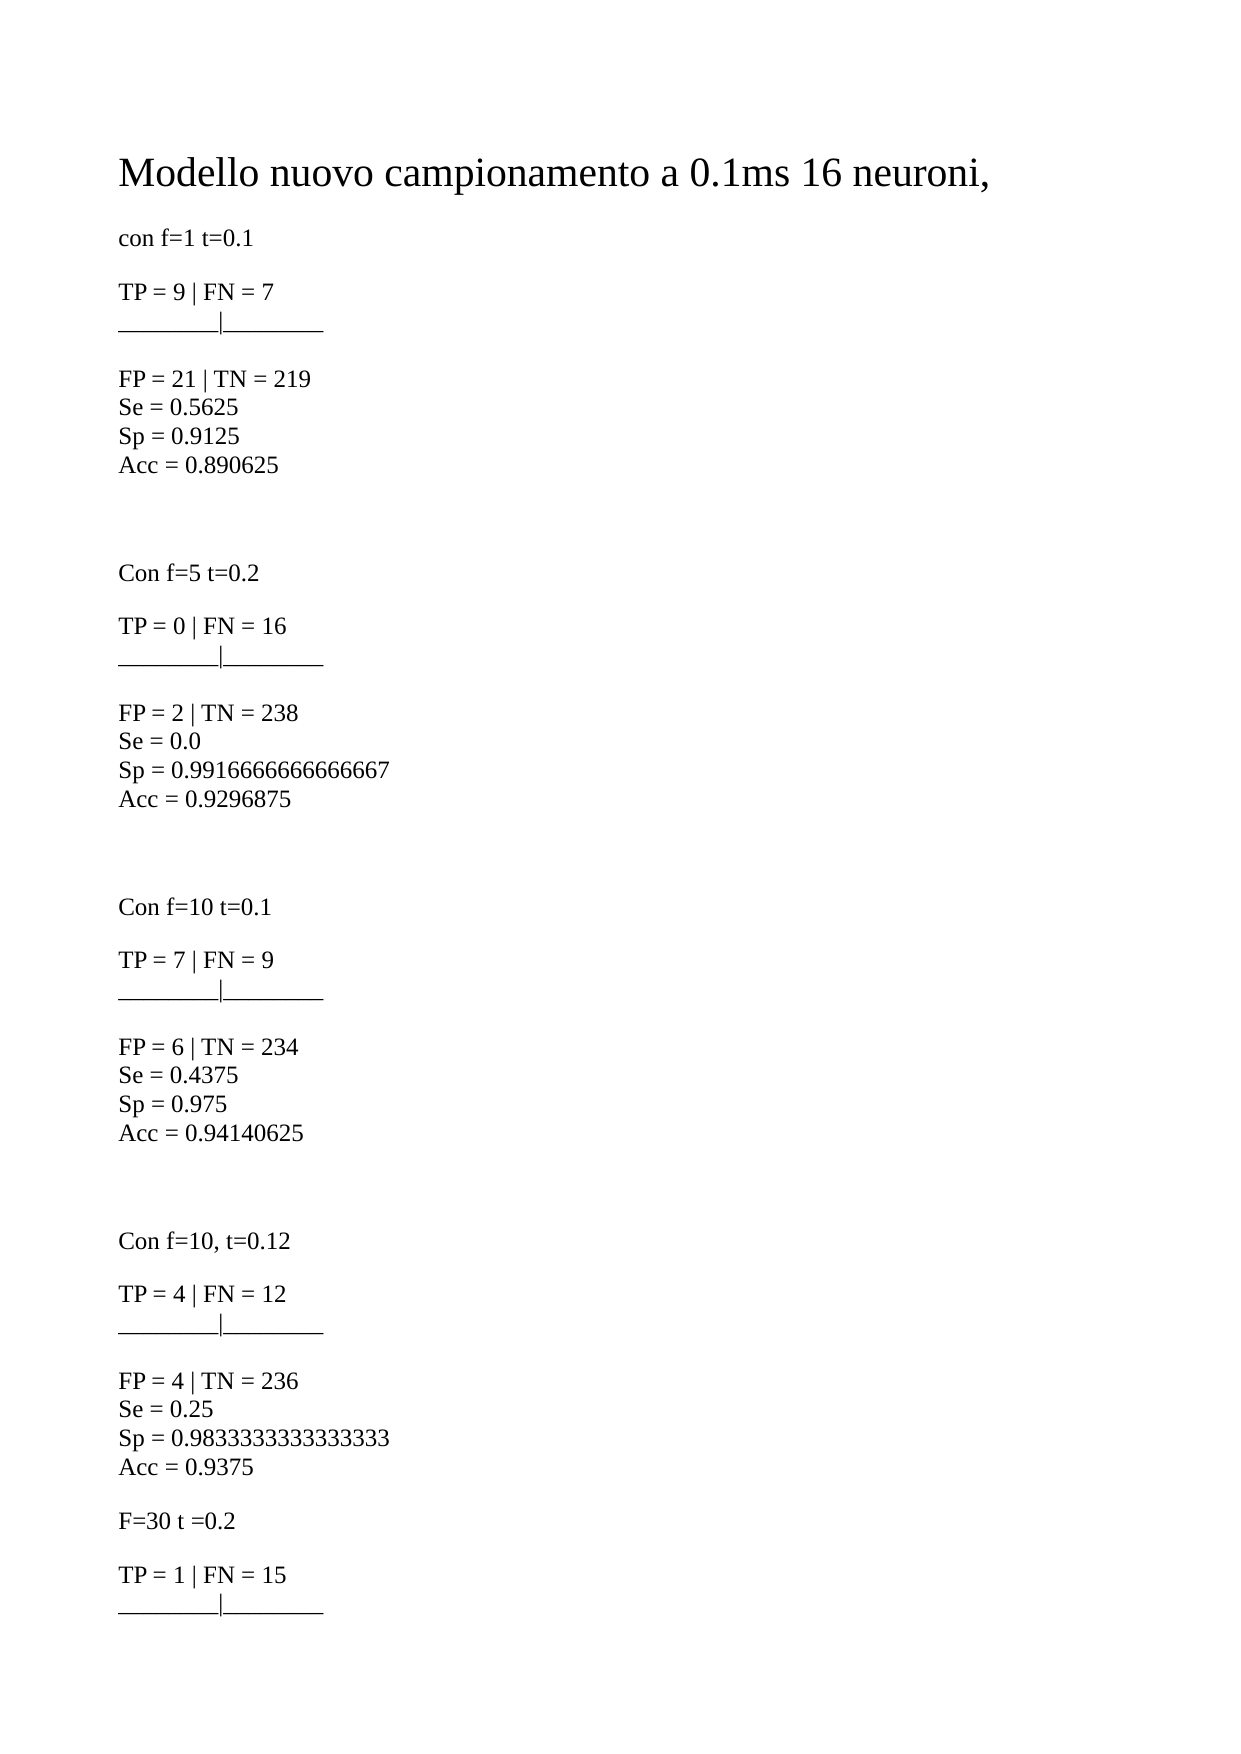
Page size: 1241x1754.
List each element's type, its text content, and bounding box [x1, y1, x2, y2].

text ________|________ [118, 640, 1122, 669]
text ________|________ [118, 1588, 1122, 1617]
text TP = 0 | FN = 16 [118, 611, 1122, 640]
text ________|________ [118, 306, 1122, 335]
text Se = 0.4375 [118, 1061, 1122, 1089]
text F=30 t =0.2 [118, 1506, 1122, 1535]
text Acc = 0.94140625 [118, 1118, 1122, 1147]
text Con f=10, t=0.12 [118, 1226, 1122, 1254]
text ________|________ [118, 974, 1122, 1003]
text Se = 0.5625 [118, 392, 1122, 421]
text Se = 0.0 [118, 726, 1122, 755]
text Con f=5 t=0.2 [118, 558, 1122, 586]
text TP = 7 | FN = 9 [118, 946, 1122, 974]
text Con f=10 t=0.1 [118, 892, 1122, 920]
text FP = 6 | TN = 234 [118, 1032, 1122, 1061]
text FP = 2 | TN = 238 [118, 698, 1122, 726]
text TP = 4 | FN = 12 [118, 1279, 1122, 1308]
text Sp = 0.9833333333333333 [118, 1423, 1122, 1452]
text Sp = 0.975 [118, 1089, 1122, 1118]
text FP = 21 | TN = 219 [118, 364, 1122, 392]
text Acc = 0.9296875 [118, 784, 1122, 813]
text ________|________ [118, 1308, 1122, 1337]
text FP = 4 | TN = 236 [118, 1366, 1122, 1394]
text Modello nuovo campionamento a 0.1ms 16 neuroni, [118, 148, 1122, 196]
text con f=1 t=0.1 [118, 223, 1122, 252]
text TP = 1 | FN = 15 [118, 1560, 1122, 1588]
text Se = 0.25 [118, 1394, 1122, 1423]
text Sp = 0.9916666666666667 [118, 755, 1122, 784]
text Sp = 0.9125 [118, 421, 1122, 450]
text Acc = 0.9375 [118, 1452, 1122, 1481]
text TP = 9 | FN = 7 [118, 277, 1122, 306]
text Acc = 0.890625 [118, 450, 1122, 479]
